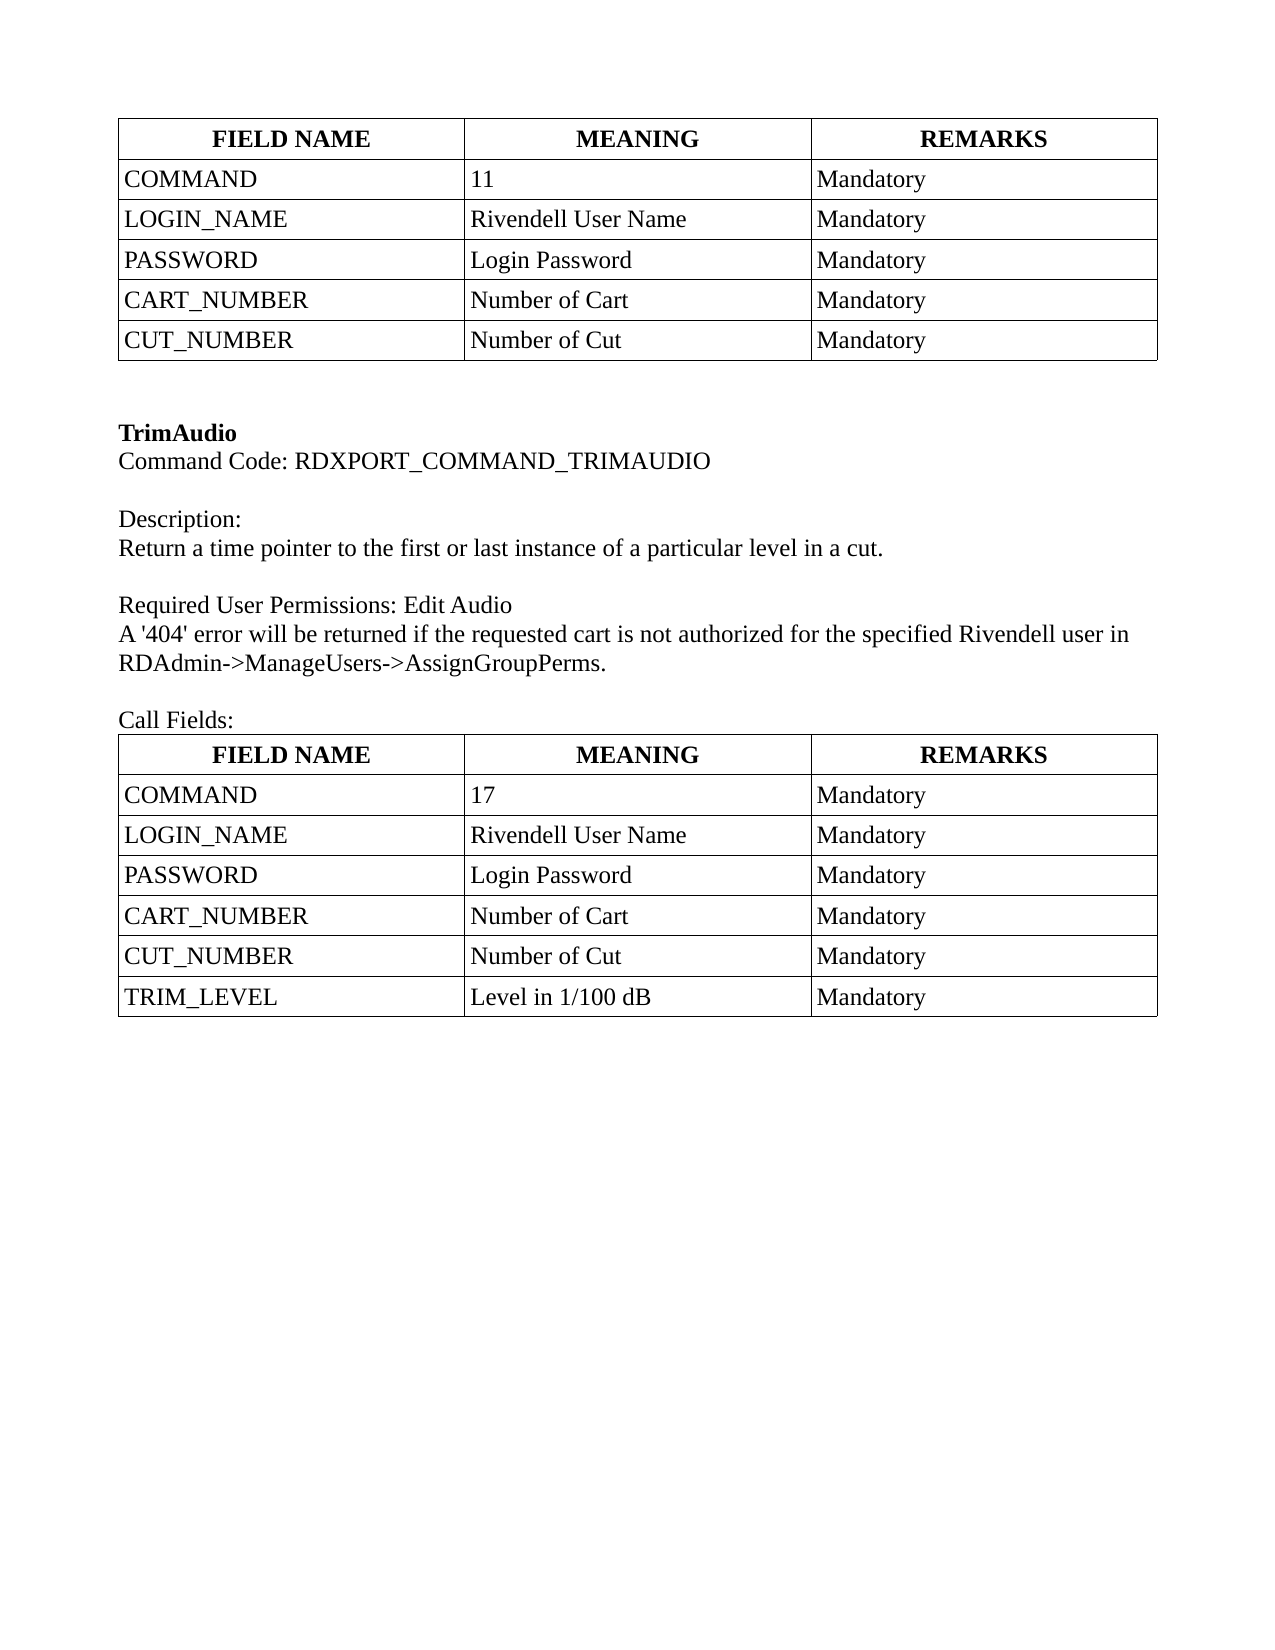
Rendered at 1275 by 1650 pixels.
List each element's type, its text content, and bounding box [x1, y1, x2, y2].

table_cell CUT_NUMBER [119, 936, 464, 976]
text A '404' error will be returned if the requested cart is not authorized for the specified Rivendell user in RDAdmin->ManageUsers->AssignGroupPerms. [118, 619, 1157, 676]
table_cell Login Password [465, 856, 811, 895]
table_cell 17 [465, 775, 811, 814]
table_cell Mandatory [812, 280, 1157, 320]
table_header FIELD NAME [119, 735, 464, 774]
table_cell Mandatory [812, 160, 1157, 199]
table_cell CART_NUMBER [119, 896, 464, 935]
table_cell TRIM_LEVEL [119, 977, 464, 1016]
table_cell Mandatory [812, 896, 1157, 935]
table_cell CUT_NUMBER [119, 321, 464, 360]
table_cell Rivendell User Name [465, 200, 811, 239]
table_cell LOGIN_NAME [119, 816, 464, 855]
table_cell CART_NUMBER [119, 280, 464, 320]
table_header REMARKS [812, 735, 1157, 774]
text Description: [118, 504, 1157, 533]
table_cell Mandatory [812, 977, 1157, 1016]
table_cell Number of Cut [465, 321, 811, 360]
text TrimAudio [118, 418, 1157, 446]
table_cell Mandatory [812, 240, 1157, 279]
text Call Fields: [118, 705, 1157, 734]
table_cell Number of Cart [465, 280, 811, 320]
table_cell Mandatory [812, 321, 1157, 360]
text Required User Permissions: Edit Audio [118, 590, 1157, 619]
text Command Code: RDXPORT_COMMAND_TRIMAUDIO [118, 446, 1157, 475]
table_header MEANING [465, 735, 811, 774]
text Return a time pointer to the first or last instance of a particular level in a cut. [118, 533, 1157, 561]
table_cell PASSWORD [119, 240, 464, 279]
table_cell Mandatory [812, 816, 1157, 855]
table_cell Rivendell User Name [465, 816, 811, 855]
table_cell Mandatory [812, 856, 1157, 895]
table_cell 11 [465, 160, 811, 199]
table_cell COMMAND [119, 160, 464, 199]
table_header MEANING [465, 119, 811, 158]
table_cell LOGIN_NAME [119, 200, 464, 239]
table_cell Mandatory [812, 775, 1157, 814]
table_cell COMMAND [119, 775, 464, 814]
table_header FIELD NAME [119, 119, 464, 158]
table_header REMARKS [812, 119, 1157, 158]
table_cell PASSWORD [119, 856, 464, 895]
table_cell Level in 1/100 dB [465, 977, 811, 1016]
table_cell Number of Cut [465, 936, 811, 976]
table_cell Login Password [465, 240, 811, 279]
table_cell Number of Cart [465, 896, 811, 935]
table_cell Mandatory [812, 936, 1157, 976]
table_cell Mandatory [812, 200, 1157, 239]
